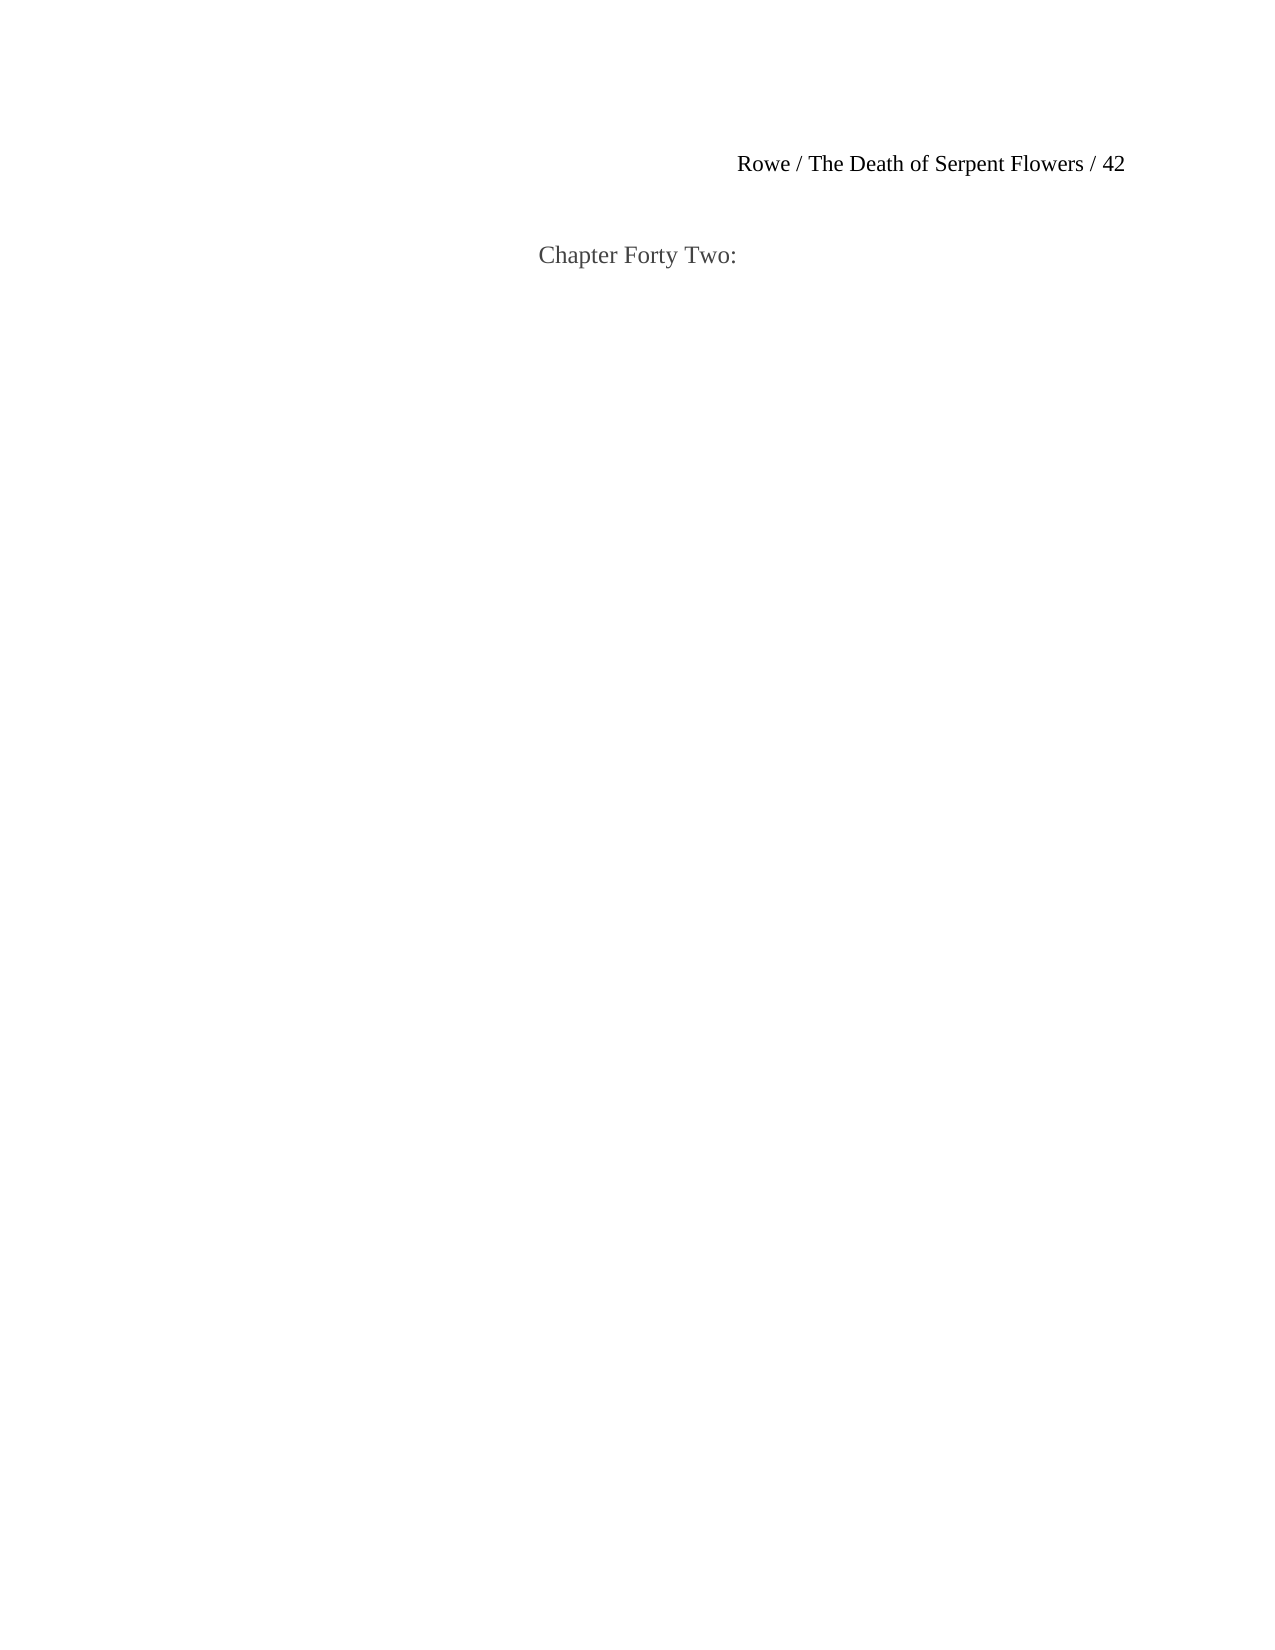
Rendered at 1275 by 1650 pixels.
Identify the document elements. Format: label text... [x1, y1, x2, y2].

subtitle Chapter Forty Two: [150, 240, 1125, 268]
